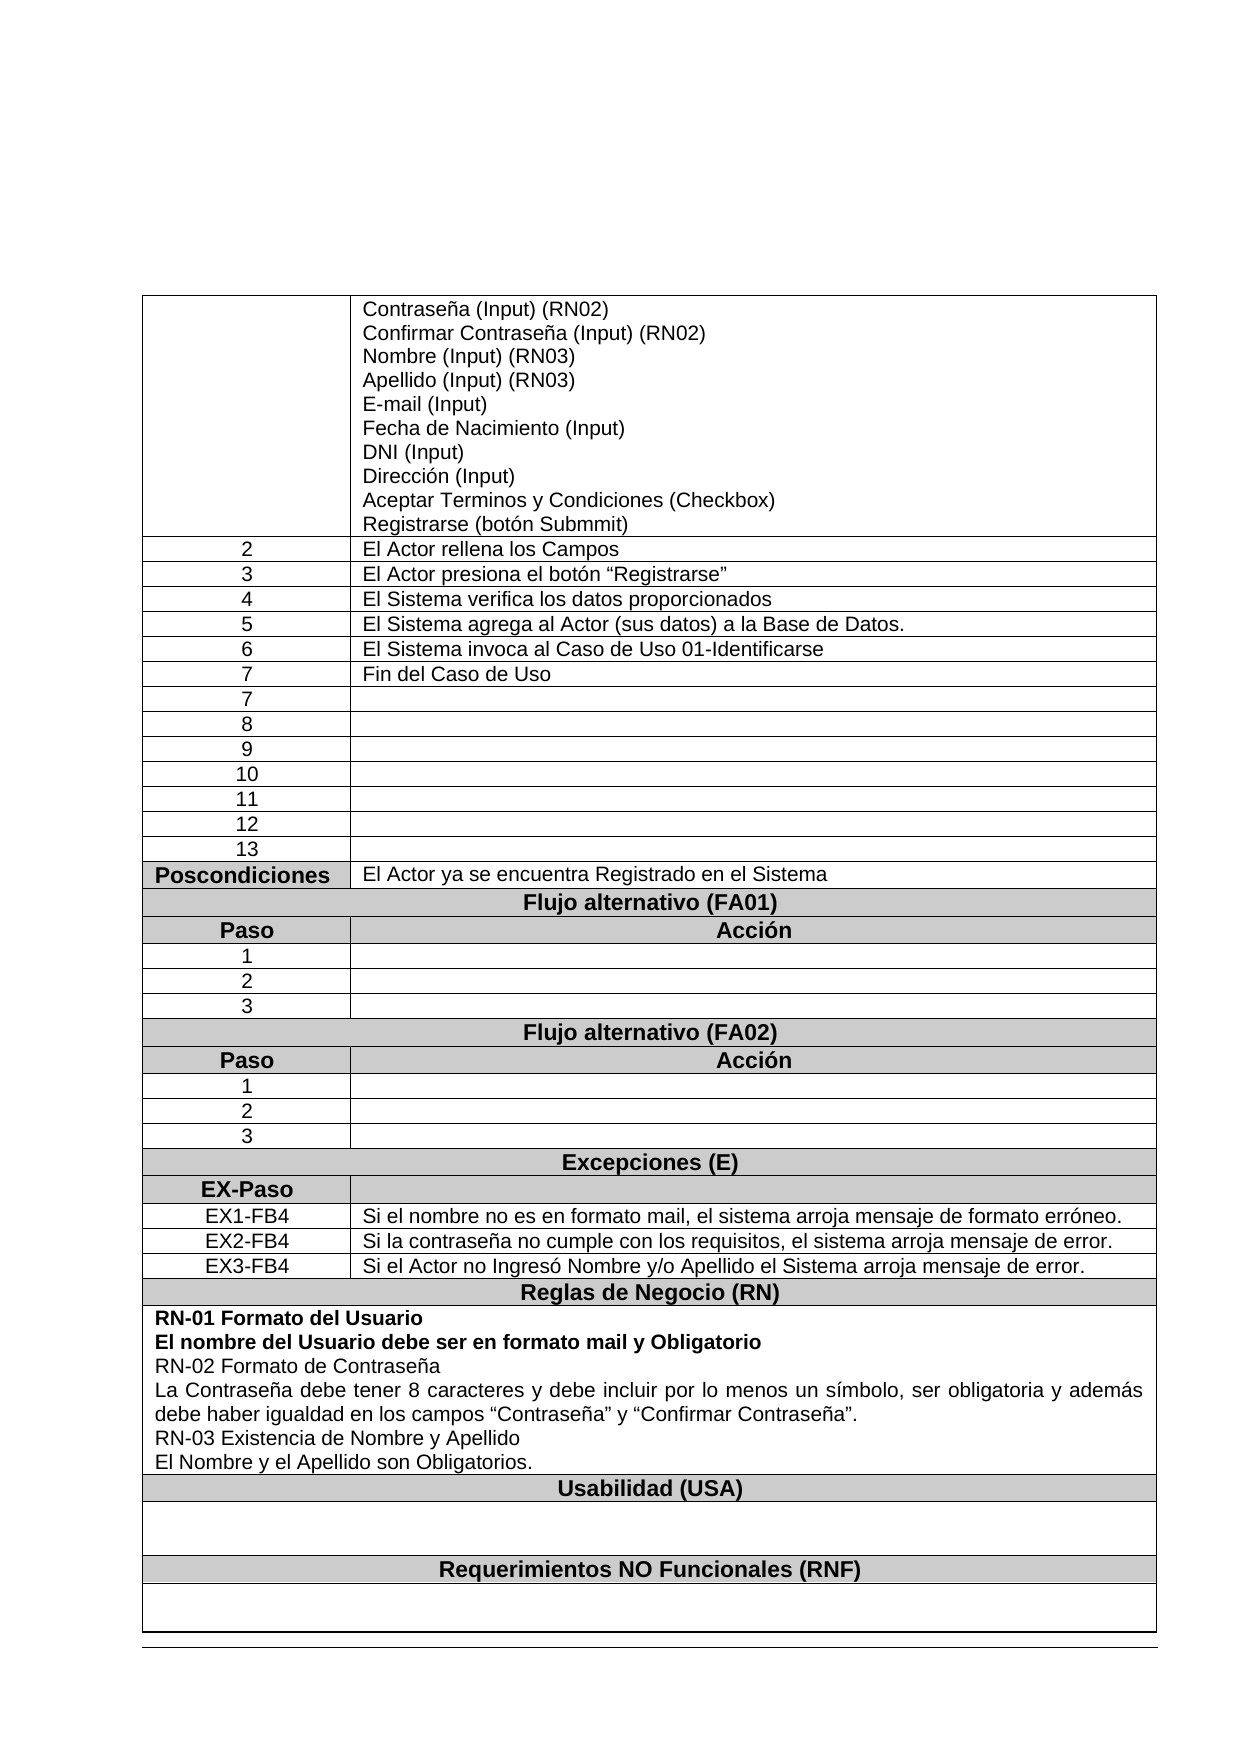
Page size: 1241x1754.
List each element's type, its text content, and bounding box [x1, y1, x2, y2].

table_cell 7 [143, 687, 350, 711]
table_cell [351, 944, 1156, 968]
table_cell El Sistema verifica los datos proporcionados [351, 587, 1156, 611]
table_cell Requerimientos NO Funcionales (RNF) [143, 1556, 1156, 1582]
table_cell EX-Paso [143, 1176, 350, 1203]
table_cell 1 [143, 1074, 350, 1098]
table_cell [351, 837, 1156, 861]
table_cell [143, 1584, 1156, 1631]
table_cell EX2-FB4 [143, 1229, 350, 1253]
table_cell [351, 762, 1156, 786]
table_cell El Actor ya se encuentra Registrado en el Sistema [351, 862, 1156, 888]
table_cell 11 [143, 787, 350, 811]
table_cell El Actor presiona el botón “Registrarse” [351, 562, 1156, 586]
table_cell [143, 1502, 1156, 1555]
table_cell El Sistema invoca al Caso de Uso 01-Identificarse [351, 637, 1156, 661]
table_cell 7 [143, 662, 350, 686]
table_cell 2 [143, 1099, 350, 1123]
table_cell Reglas de Negocio (RN) [143, 1279, 1156, 1305]
table_cell El Actor rellena los Campos [351, 537, 1156, 561]
table_cell 1 [143, 944, 350, 968]
table_cell Excepciones (E) [143, 1149, 1156, 1175]
table_cell Poscondiciones [143, 862, 350, 888]
table_cell 3 [143, 1124, 350, 1148]
table_cell Fin del Caso de Uso [351, 662, 1156, 686]
table_cell [351, 812, 1156, 836]
table_cell 2 [143, 969, 350, 993]
table_cell El Sistema agrega al Actor (sus datos) a la Base de Datos. [351, 612, 1156, 636]
table_cell 2 [143, 537, 350, 561]
table_cell [351, 1124, 1156, 1148]
table_cell 12 [143, 812, 350, 836]
table_cell Si el Actor no Ingresó Nombre y/o Apellido el Sistema arroja mensaje de error. [351, 1254, 1156, 1278]
table_cell Flujo alternativo (FA02) [143, 1019, 1156, 1046]
table_cell [351, 1176, 1156, 1203]
table_cell Contraseña (Input) (RN02) Confirmar Contraseña (Input) (RN02) Nombre (Input) (RN03) Apellido (Input) (RN03) E-mail (Input) Fecha de Nacimiento (Input) DNI (Input) Dirección (Input) Aceptar Terminos y Condiciones (Checkbox) Registrarse (botón Submmit) [351, 296, 1156, 536]
table_cell Acción [351, 917, 1156, 943]
table_cell Acción [351, 1047, 1156, 1073]
table_cell 4 [143, 587, 350, 611]
table_cell [351, 994, 1156, 1018]
table_cell [351, 1099, 1156, 1123]
table_cell [351, 687, 1156, 711]
table_cell 8 [143, 712, 350, 736]
table_cell Flujo alternativo (FA01) [143, 889, 1156, 916]
table_cell [351, 712, 1156, 736]
table_cell 10 [143, 762, 350, 786]
table_cell [351, 787, 1156, 811]
table_cell [351, 1074, 1156, 1098]
table_cell 3 [143, 994, 350, 1018]
table_cell 3 [143, 562, 350, 586]
table_cell Si la contraseña no cumple con los requisitos, el sistema arroja mensaje de error. [351, 1229, 1156, 1253]
table_cell 9 [143, 737, 350, 761]
table_cell EX3-FB4 [143, 1254, 350, 1278]
table_cell [351, 737, 1156, 761]
table_cell EX1-FB4 [143, 1204, 350, 1228]
table_cell Usabilidad (USA) [143, 1475, 1156, 1501]
table_cell [143, 296, 350, 536]
table_cell Paso [143, 1047, 350, 1073]
table_cell 13 [143, 837, 350, 861]
table_cell Si el nombre no es en formato mail, el sistema arroja mensaje de formato erróneo. [351, 1204, 1156, 1228]
table_cell RN-01 Formato del Usuario El nombre del Usuario debe ser en formato mail y Obligatorio RN-02 Formato de Contraseña La Contraseña debe tener 8 caracteres y debe incluir por lo menos un símbolo, ser obligatoria y además debe haber igualdad en los campos “Contraseña” y “Confirmar Contraseña”. RN-03 Existencia de Nombre y Apellido El Nombre y el Apellido son Obligatorios. [143, 1306, 1156, 1474]
table_cell Paso [143, 917, 350, 943]
table_cell 5 [143, 612, 350, 636]
table_cell [351, 969, 1156, 993]
table_cell 6 [143, 637, 350, 661]
